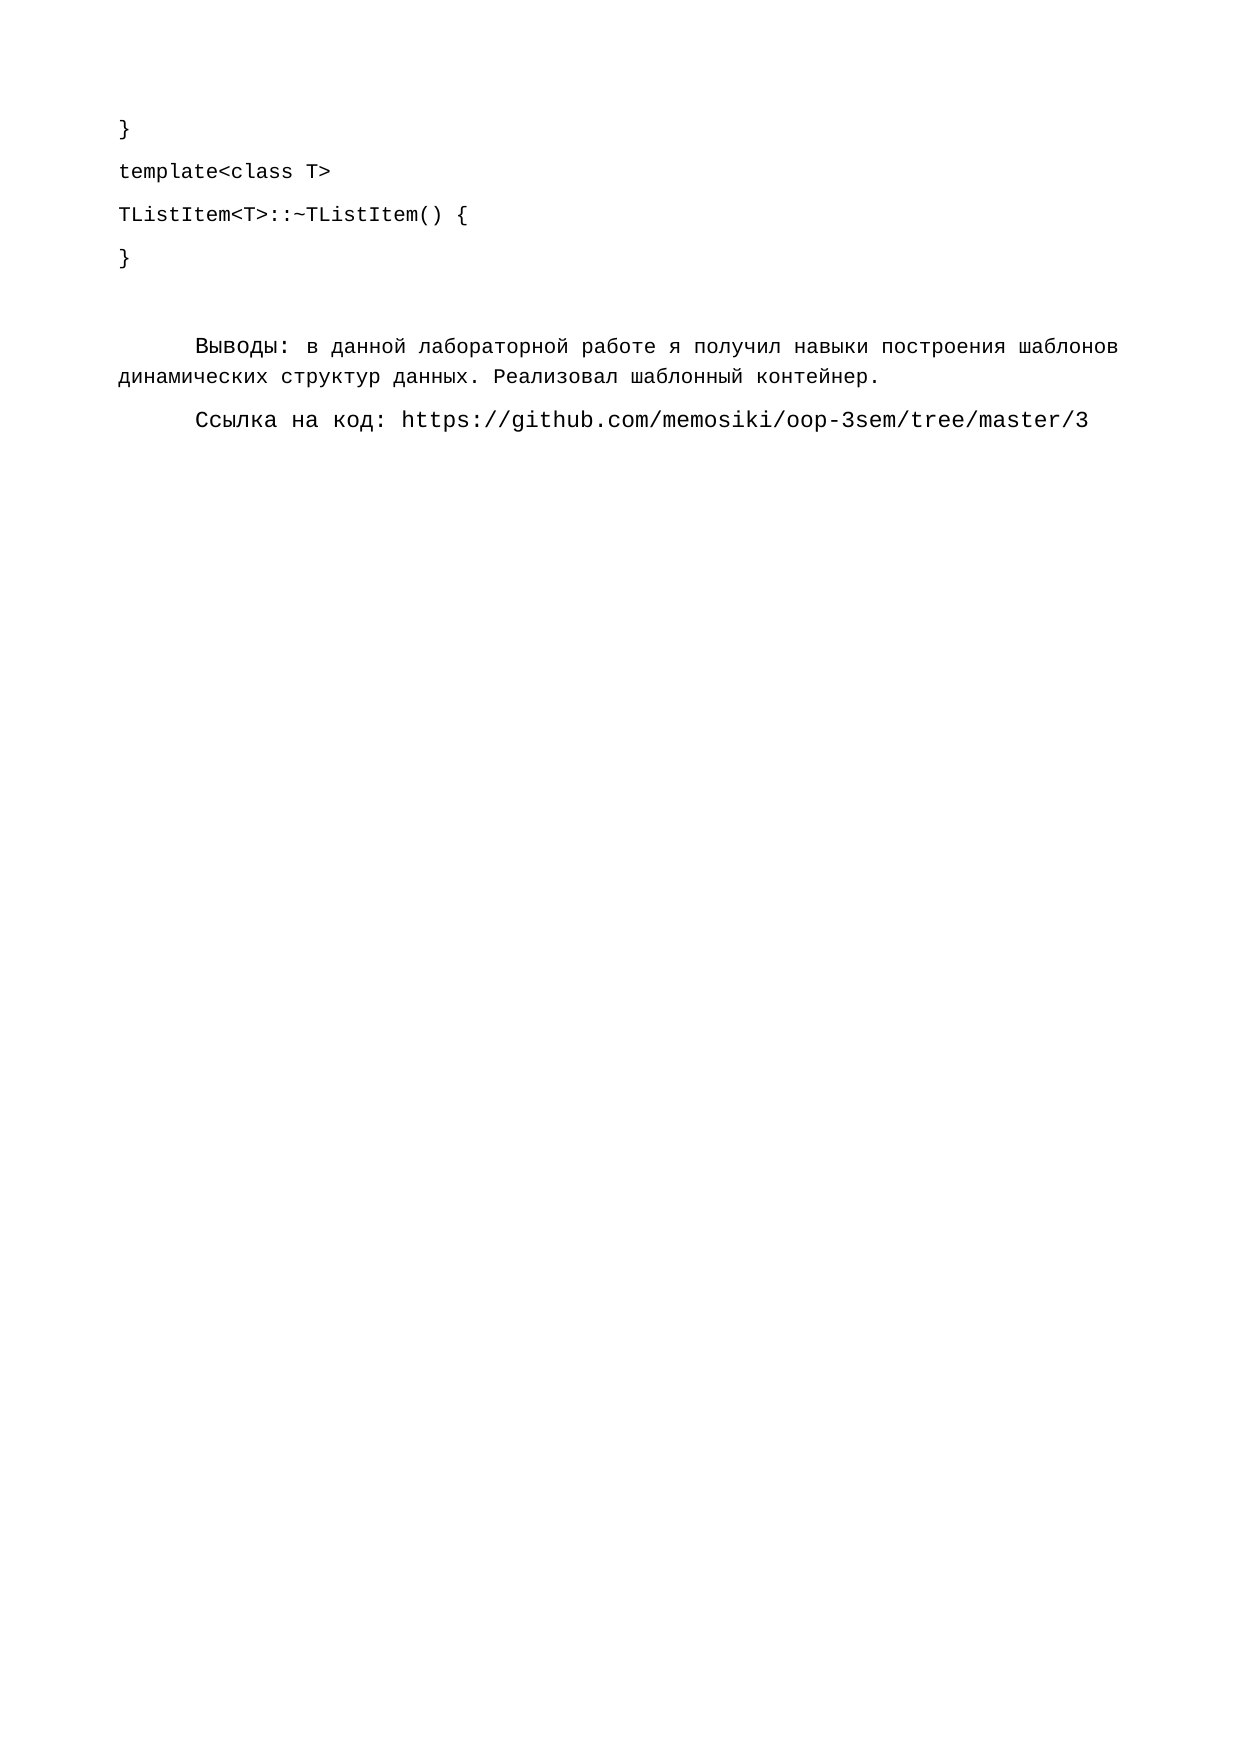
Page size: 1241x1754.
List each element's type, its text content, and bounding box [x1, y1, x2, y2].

text Выводы: в данной лабораторной работе я получил навыки построения шаблонов динамических структур данных. Реализовал шаблонный контейнер. [118, 333, 1122, 389]
text template<class T> [118, 161, 1122, 185]
text } [118, 247, 1122, 271]
text } [118, 118, 1122, 142]
text TListItem<T>::~TListItem() { [118, 204, 1122, 228]
text Ссылка на код: https://github.com/memosiki/oop-3sem/tree/master/3 [118, 409, 1122, 434]
